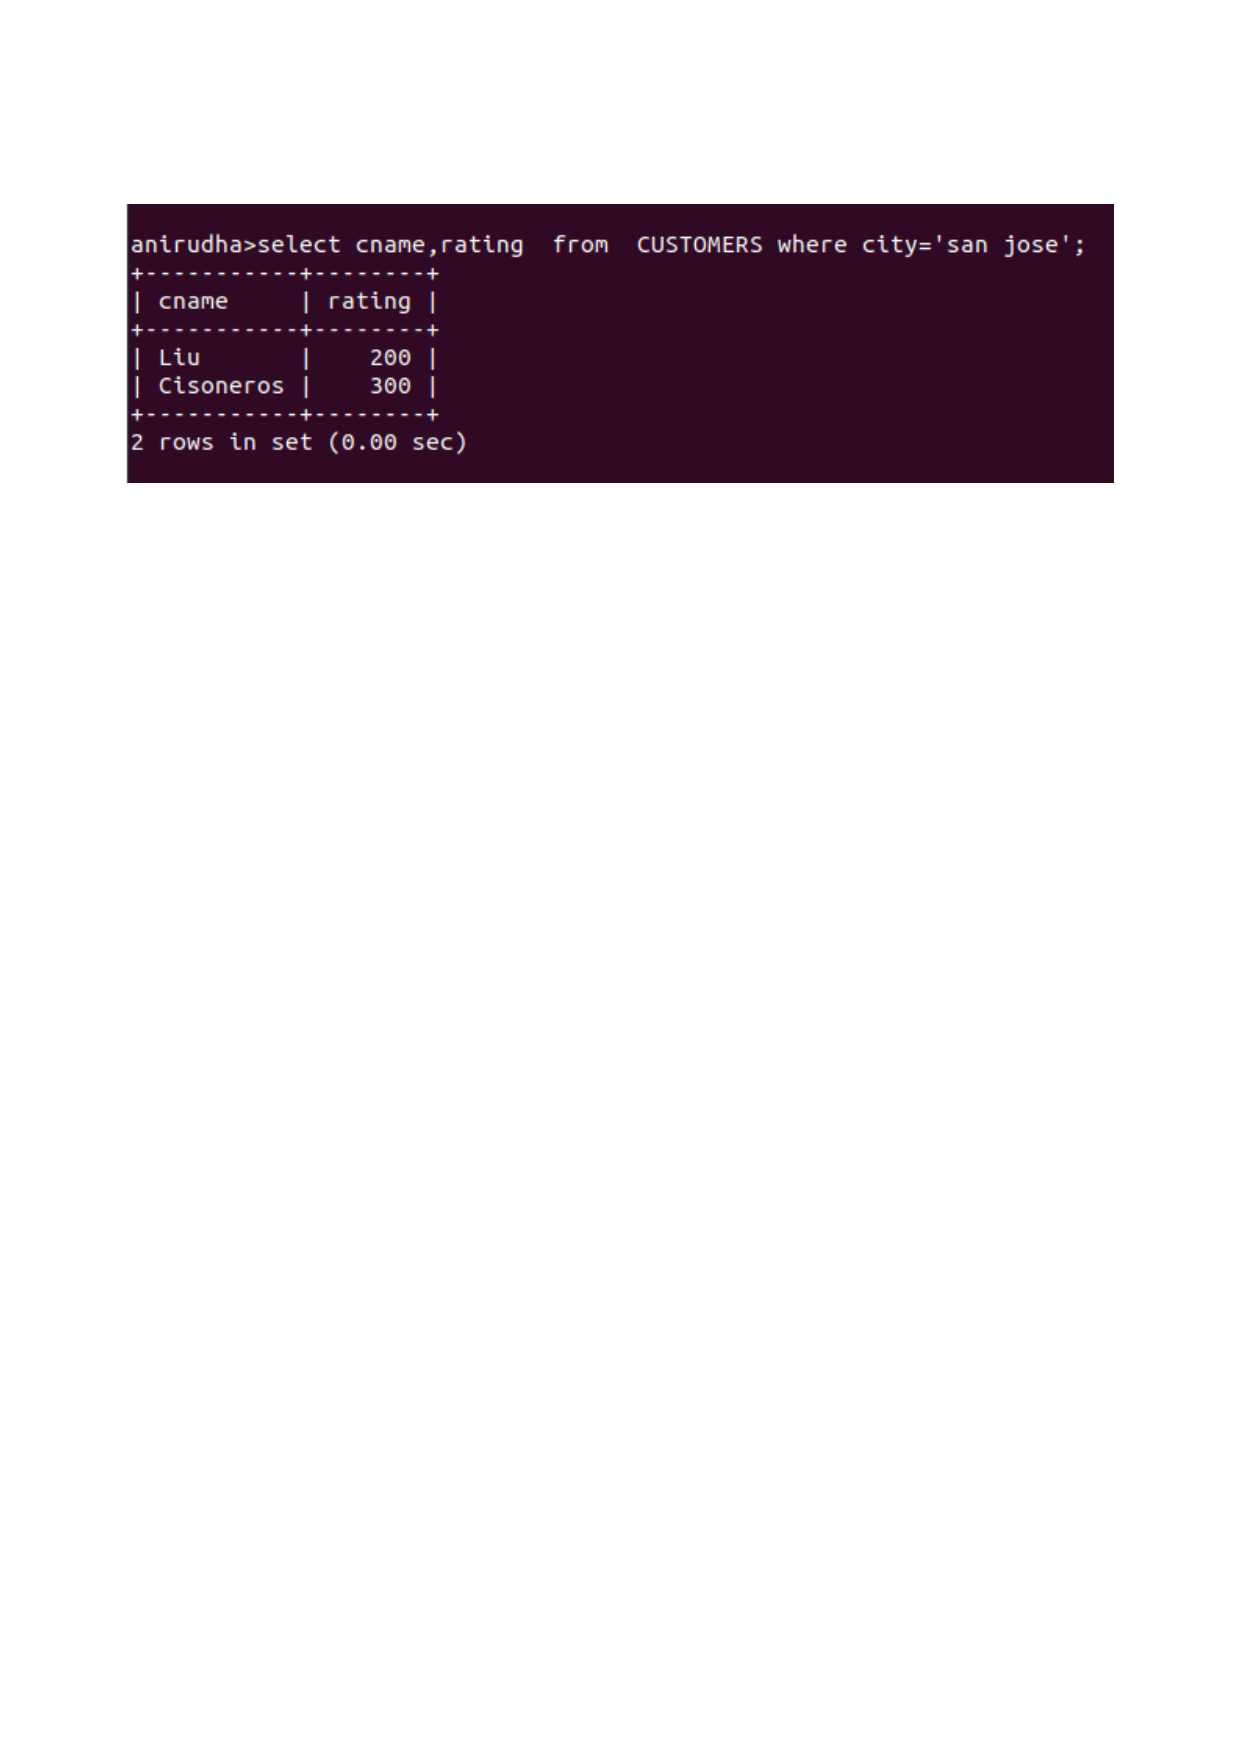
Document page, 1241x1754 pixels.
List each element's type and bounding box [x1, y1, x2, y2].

picture [126, 204, 1114, 483]
